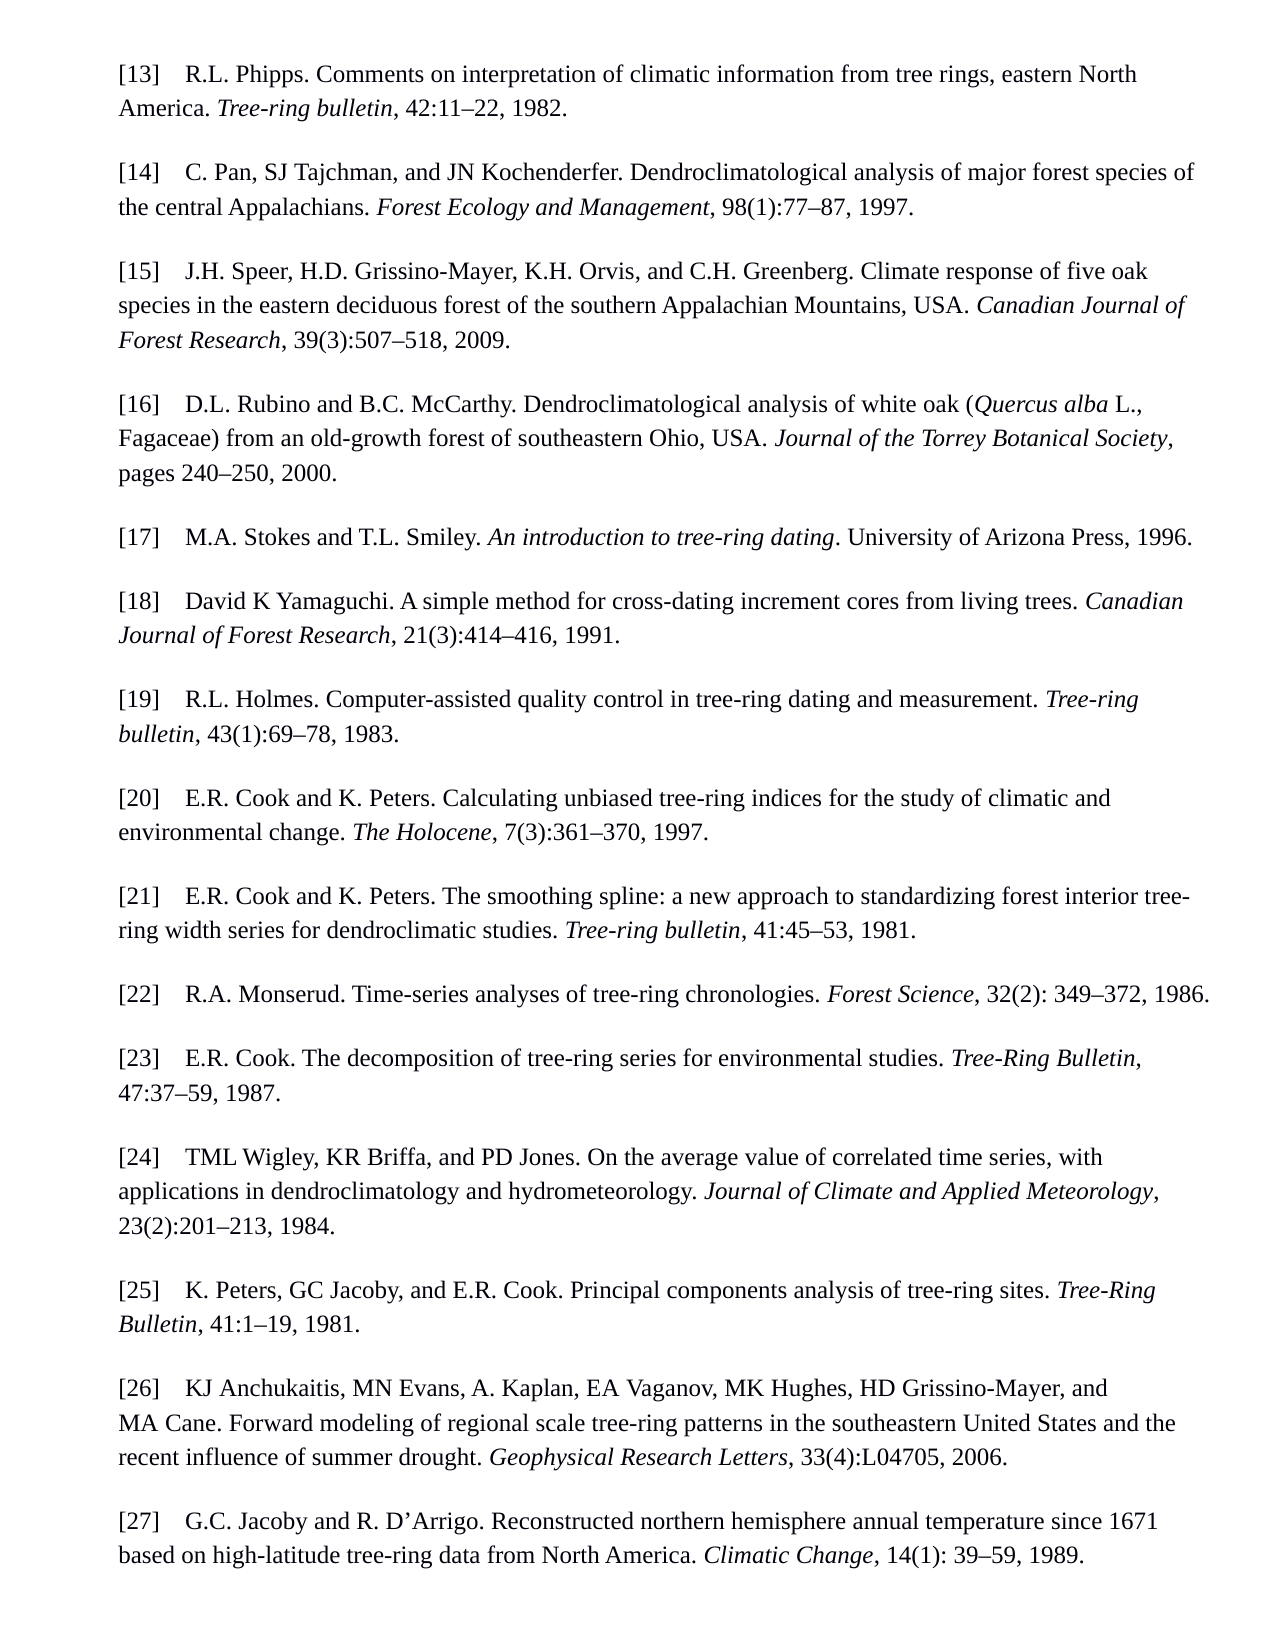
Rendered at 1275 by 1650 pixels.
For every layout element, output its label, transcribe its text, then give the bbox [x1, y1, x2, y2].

text [26] KJ Anchukaitis, MN Evans, A. Kaplan, EA Vaganov, MK Hughes, HD Grissino-Mayer, and MA Cane. Forward modeling of regional scale tree-ring patterns in the southeastern United States and the recent influence of summer drought. Geophysical Research Letters, 33(4):L04705, 2006. [118, 1373, 1216, 1471]
text [19] R.L. Holmes. Computer-assisted quality control in tree-ring dating and measurement. Tree-ring bulletin, 43(1):69–78, 1983. [118, 684, 1216, 747]
text [17] M.A. Stokes and T.L. Smiley. An introduction to tree-ring dating. University of Arizona Press, 1996. [118, 522, 1216, 551]
text [18] David K Yamaguchi. A simple method for cross-dating increment cores from living trees. Canadian Journal of Forest Research, 21(3):414–416, 1991. [118, 586, 1216, 649]
text [15] J.H. Speer, H.D. Grissino-Mayer, K.H. Orvis, and C.H. Greenberg. Climate response of five oak species in the eastern deciduous forest of the southern Appalachian Mountains, USA. Canadian Journal of Forest Research, 39(3):507–518, 2009. [118, 256, 1216, 354]
text [20] E.R. Cook and K. Peters. Calculating unbiased tree-ring indices for the study of climatic and environmental change. The Holocene, 7(3):361–370, 1997. [118, 783, 1216, 846]
text [16] D.L. Rubino and B.C. McCarthy. Dendroclimatological analysis of white oak (Quercus alba L., Fagaceae) from an old-growth forest of southeastern Ohio, USA. Journal of the Torrey Botanical Society, pages 240–250, 2000. [118, 389, 1216, 487]
text [14] C. Pan, SJ Tajchman, and JN Kochenderfer. Dendroclimatological analysis of major forest species of the central Appalachians. Forest Ecology and Management, 98(1):77–87, 1997. [118, 157, 1216, 221]
text [22] R.A. Monserud. Time-series analyses of tree-ring chronologies. Forest Science, 32(2): 349–372, 1986. [118, 979, 1216, 1008]
text [24] TML Wigley, KR Briffa, and PD Jones. On the average value of correlated time series, with applications in dendroclimatology and hydrometeorology. Journal of Climate and Applied Meteorology, 23(2):201–213, 1984. [118, 1142, 1216, 1239]
text [23] E.R. Cook. The decomposition of tree-ring series for environmental studies. Tree-Ring Bulletin, 47:37–59, 1987. [118, 1043, 1216, 1107]
text [27] G.C. Jacoby and R. D’Arrigo. Reconstructed northern hemisphere annual temperature since 1671 based on high-latitude tree-ring data from North America. Climatic Change, 14(1): 39–59, 1989. [118, 1506, 1216, 1569]
text [13] R.L. Phipps. Comments on interpretation of climatic information from tree rings, eastern North America. Tree-ring bulletin, 42:11–22, 1982. [118, 59, 1216, 122]
text [21] E.R. Cook and K. Peters. The smoothing spline: a new approach to standardizing forest interior tree-ring width series for dendroclimatic studies. Tree-ring bulletin, 41:45–53, 1981. [118, 881, 1216, 944]
text [25] K. Peters, GC Jacoby, and E.R. Cook. Principal components analysis of tree-ring sites. Tree-Ring Bulletin, 41:1–19, 1981. [118, 1275, 1216, 1338]
